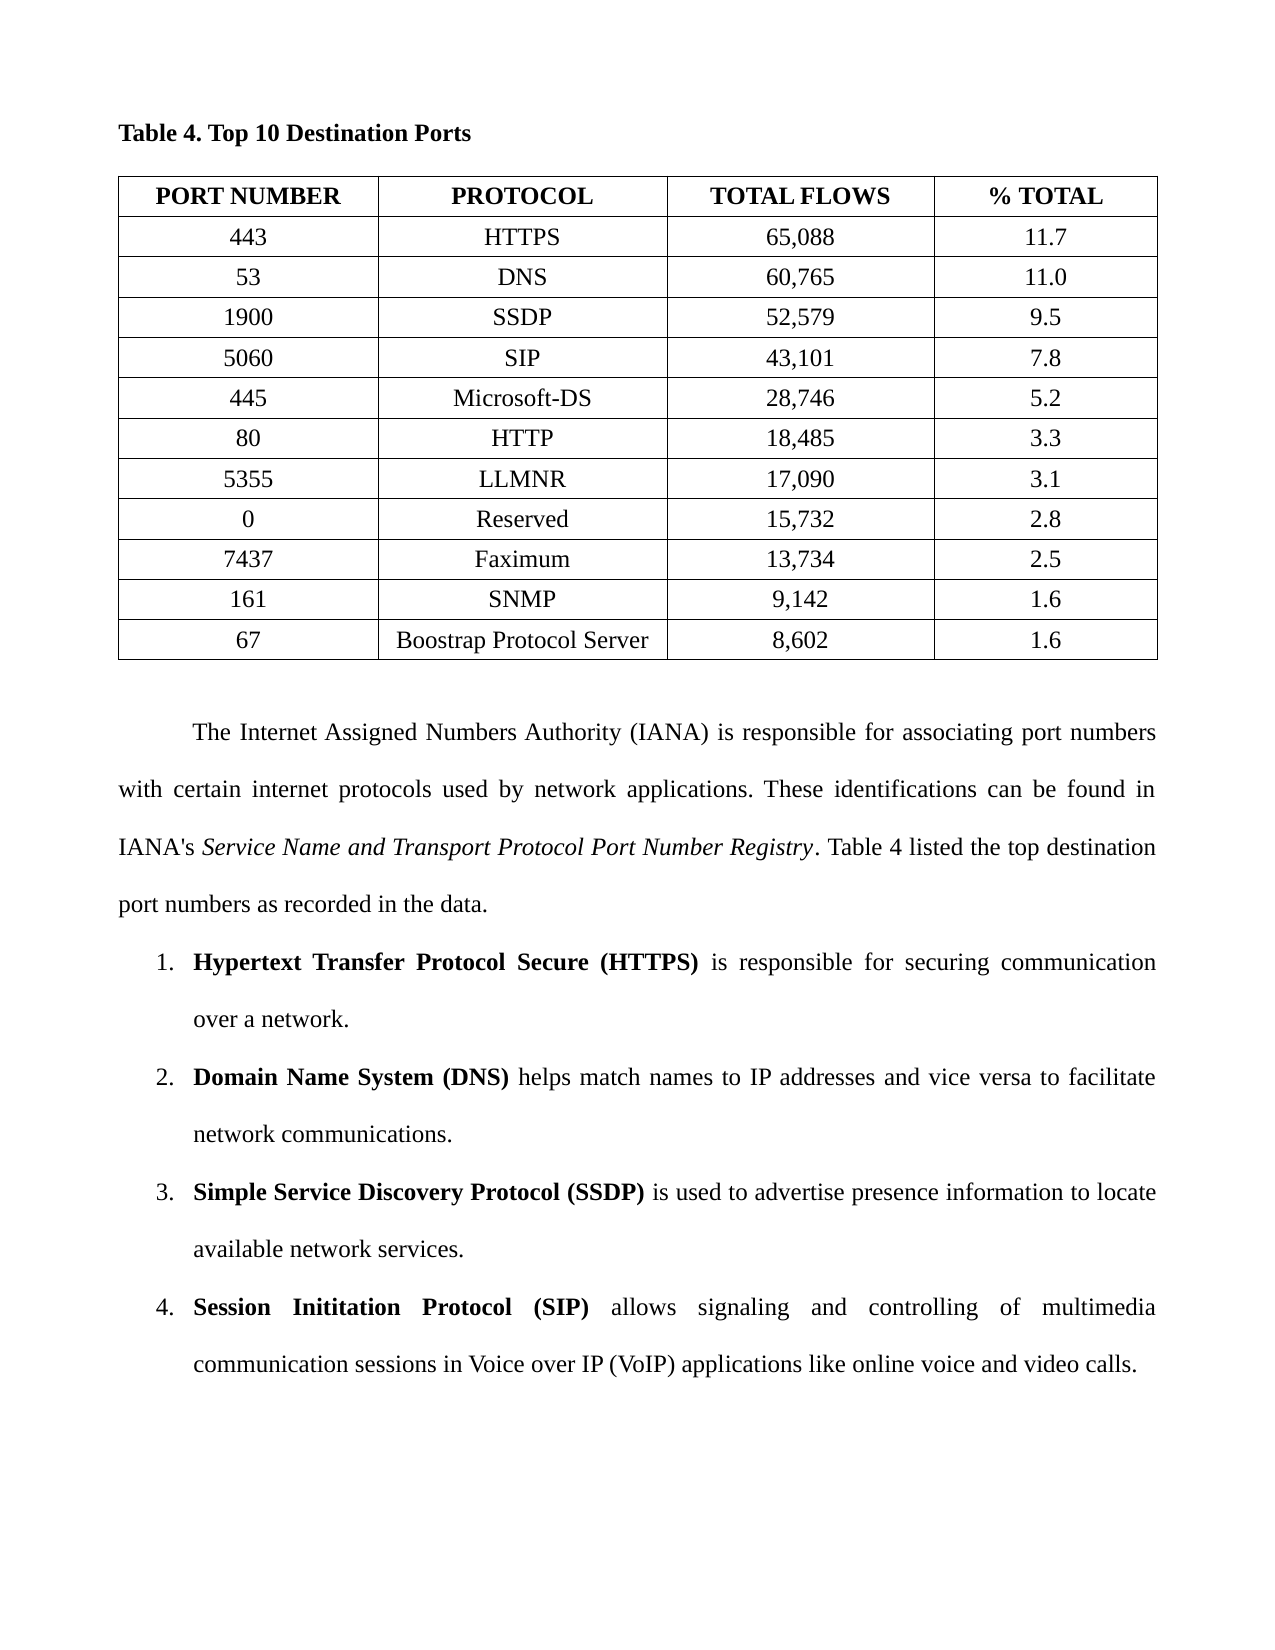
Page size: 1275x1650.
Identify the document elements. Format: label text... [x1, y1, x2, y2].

table_cell 80 [119, 419, 378, 458]
table_cell SNMP [379, 580, 667, 619]
table_header TOTAL FLOWS [668, 177, 934, 216]
table_cell LLMNR [379, 459, 667, 498]
table_cell SSDP [379, 298, 667, 337]
table_cell 7437 [119, 540, 378, 579]
text The Internet Assigned Numbers Authority (IANA) is responsible for associating port numbers with certain internet protocols used by network applications. These identifications can be found in IANA's Service Name and Transport Protocol Port Number Registry. Table 4 listed the top destination port numbers as recorded in the data. [118, 717, 1157, 918]
table_cell 1900 [119, 298, 378, 337]
list Hypertext Transfer Protocol Secure (HTTPS) is responsible for securing communication over a network. [156, 947, 1157, 1033]
table_cell 5355 [119, 459, 378, 498]
table_cell 2.8 [935, 499, 1157, 538]
table_cell 13,734 [668, 540, 934, 579]
table_cell 5060 [119, 338, 378, 377]
table_cell Boostrap Protocol Server [379, 620, 667, 659]
table_cell 60,765 [668, 257, 934, 297]
table_header PORT NUMBER [119, 177, 378, 216]
table_cell 9,142 [668, 580, 934, 619]
table_cell 2.5 [935, 540, 1157, 579]
table_cell 11.7 [935, 217, 1157, 256]
table_cell SIP [379, 338, 667, 377]
table_cell 5.2 [935, 378, 1157, 417]
table_cell 52,579 [668, 298, 934, 337]
table_cell 9.5 [935, 298, 1157, 337]
table_cell 3.1 [935, 459, 1157, 498]
table_cell 15,732 [668, 499, 934, 538]
table_cell 28,746 [668, 378, 934, 417]
table_cell Microsoft-DS [379, 378, 667, 417]
table_cell HTTP [379, 419, 667, 458]
table_cell 0 [119, 499, 378, 538]
text Table 4. Top 10 Destination Ports [118, 118, 1157, 147]
table_cell 445 [119, 378, 378, 417]
list Session Inititation Protocol (SIP) allows signaling and controlling of multimedia communication sessions in Voice over IP (VoIP) applications like online voice and video calls. [156, 1292, 1157, 1378]
list Domain Name System (DNS) helps match names to IP addresses and vice versa to facilitate network communications. [156, 1062, 1157, 1148]
table_cell DNS [379, 257, 667, 297]
table_header PROTOCOL [379, 177, 667, 216]
table_cell 17,090 [668, 459, 934, 498]
table_cell 65,088 [668, 217, 934, 256]
table_cell HTTPS [379, 217, 667, 256]
table_cell Reserved [379, 499, 667, 538]
table_cell 1.6 [935, 580, 1157, 619]
table_cell 43,101 [668, 338, 934, 377]
table_cell 53 [119, 257, 378, 297]
table_cell 161 [119, 580, 378, 619]
table_cell Faximum [379, 540, 667, 579]
table_cell 1.6 [935, 620, 1157, 659]
table_cell 8,602 [668, 620, 934, 659]
table_cell 7.8 [935, 338, 1157, 377]
table_header % TOTAL [935, 177, 1157, 216]
list Simple Service Discovery Protocol (SSDP) is used to advertise presence information to locate available network services. [156, 1177, 1157, 1263]
table_cell 11.0 [935, 257, 1157, 297]
table_cell 443 [119, 217, 378, 256]
table_cell 3.3 [935, 419, 1157, 458]
table_cell 67 [119, 620, 378, 659]
table_cell 18,485 [668, 419, 934, 458]
